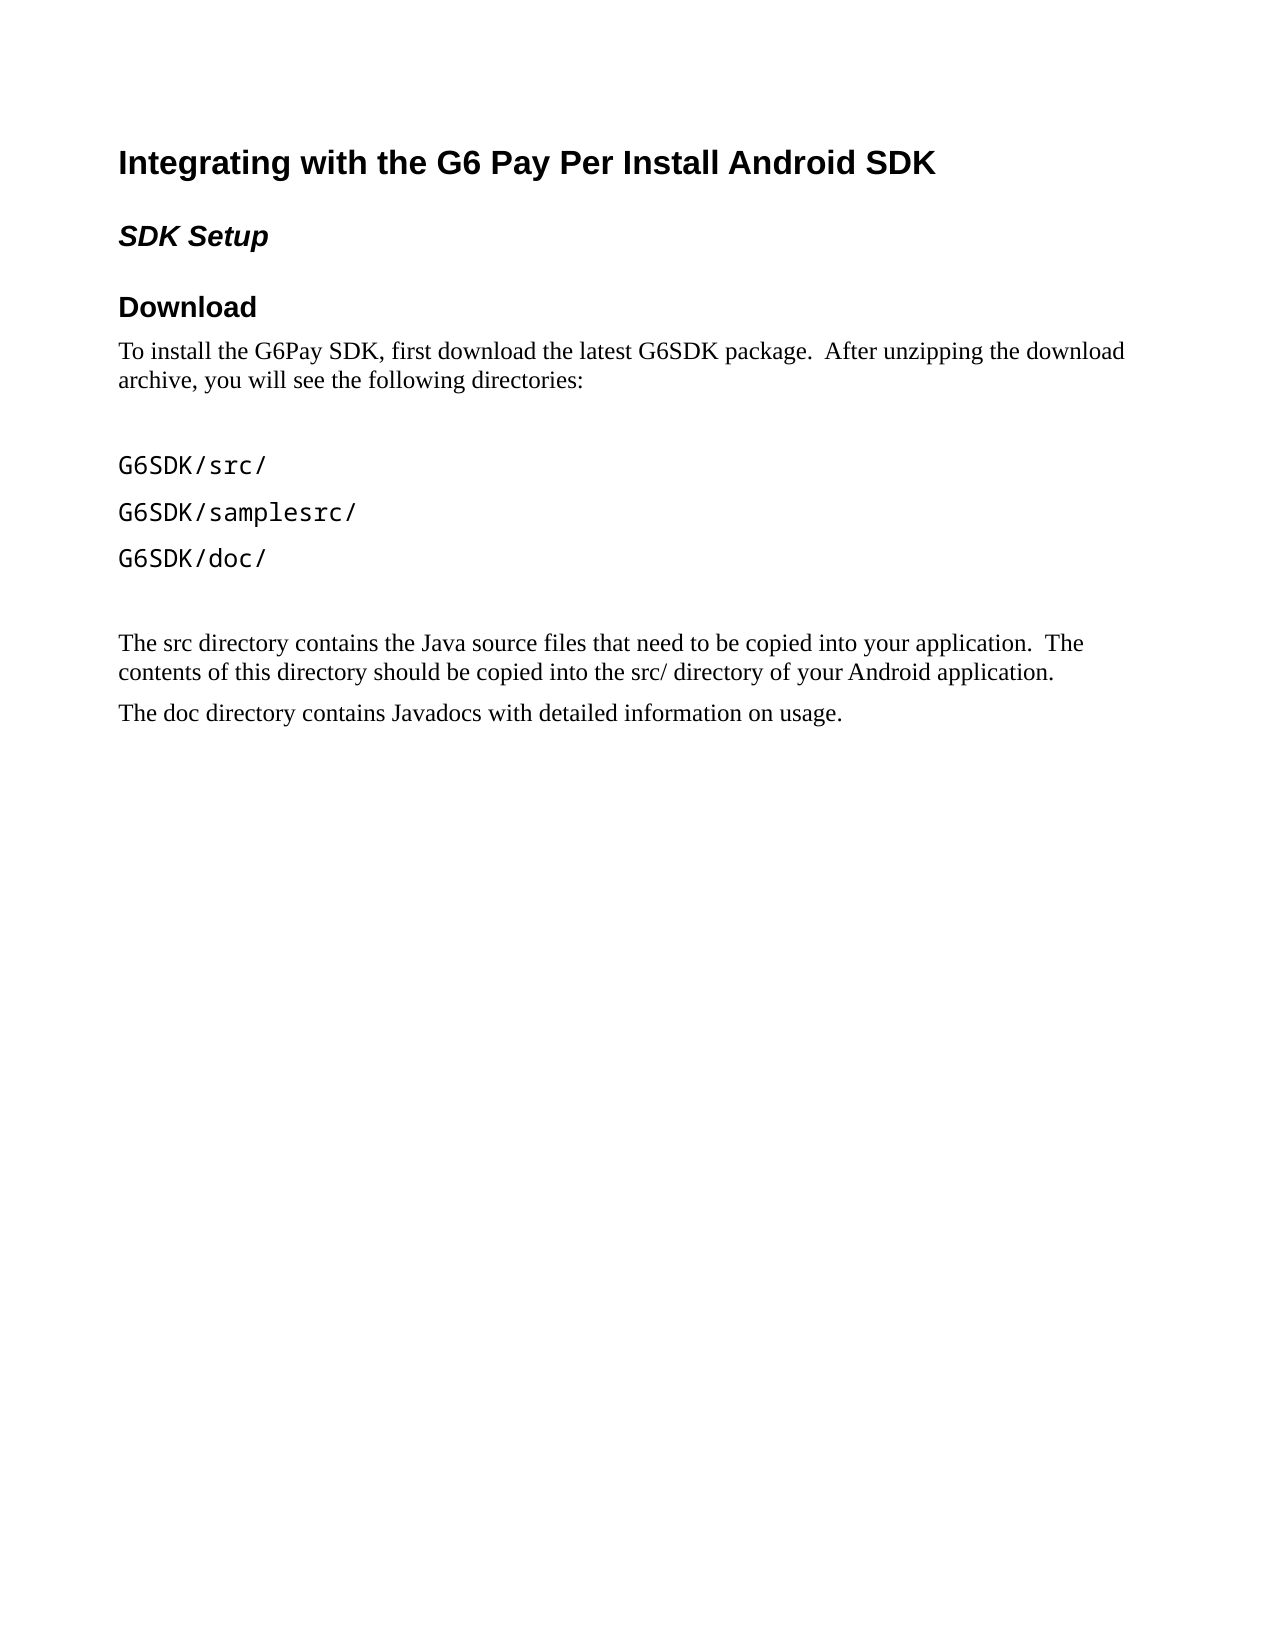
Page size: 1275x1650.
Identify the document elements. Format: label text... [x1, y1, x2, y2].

text G6SDK/samplesrc/ [118, 494, 1157, 528]
text To install the G6Pay SDK, first download the latest G6SDK package. After unzipping the download archive, you will see the following directories: [118, 336, 1157, 394]
text G6SDK/src/ [118, 448, 1157, 482]
text G6SDK/doc/ [118, 541, 1157, 575]
text The src directory contains the Java source files that need to be copied into your application. The contents of this directory should be copied into the src/ directory of your Android application. [118, 628, 1157, 686]
subtitle SDK Setup [118, 219, 1157, 253]
subtitle Integrating with the G6 Pay Per Install Android SDK [118, 143, 1157, 182]
subtitle Download [118, 290, 1157, 324]
text The doc directory contains Javadocs with detailed information on usage. [118, 698, 1157, 727]
